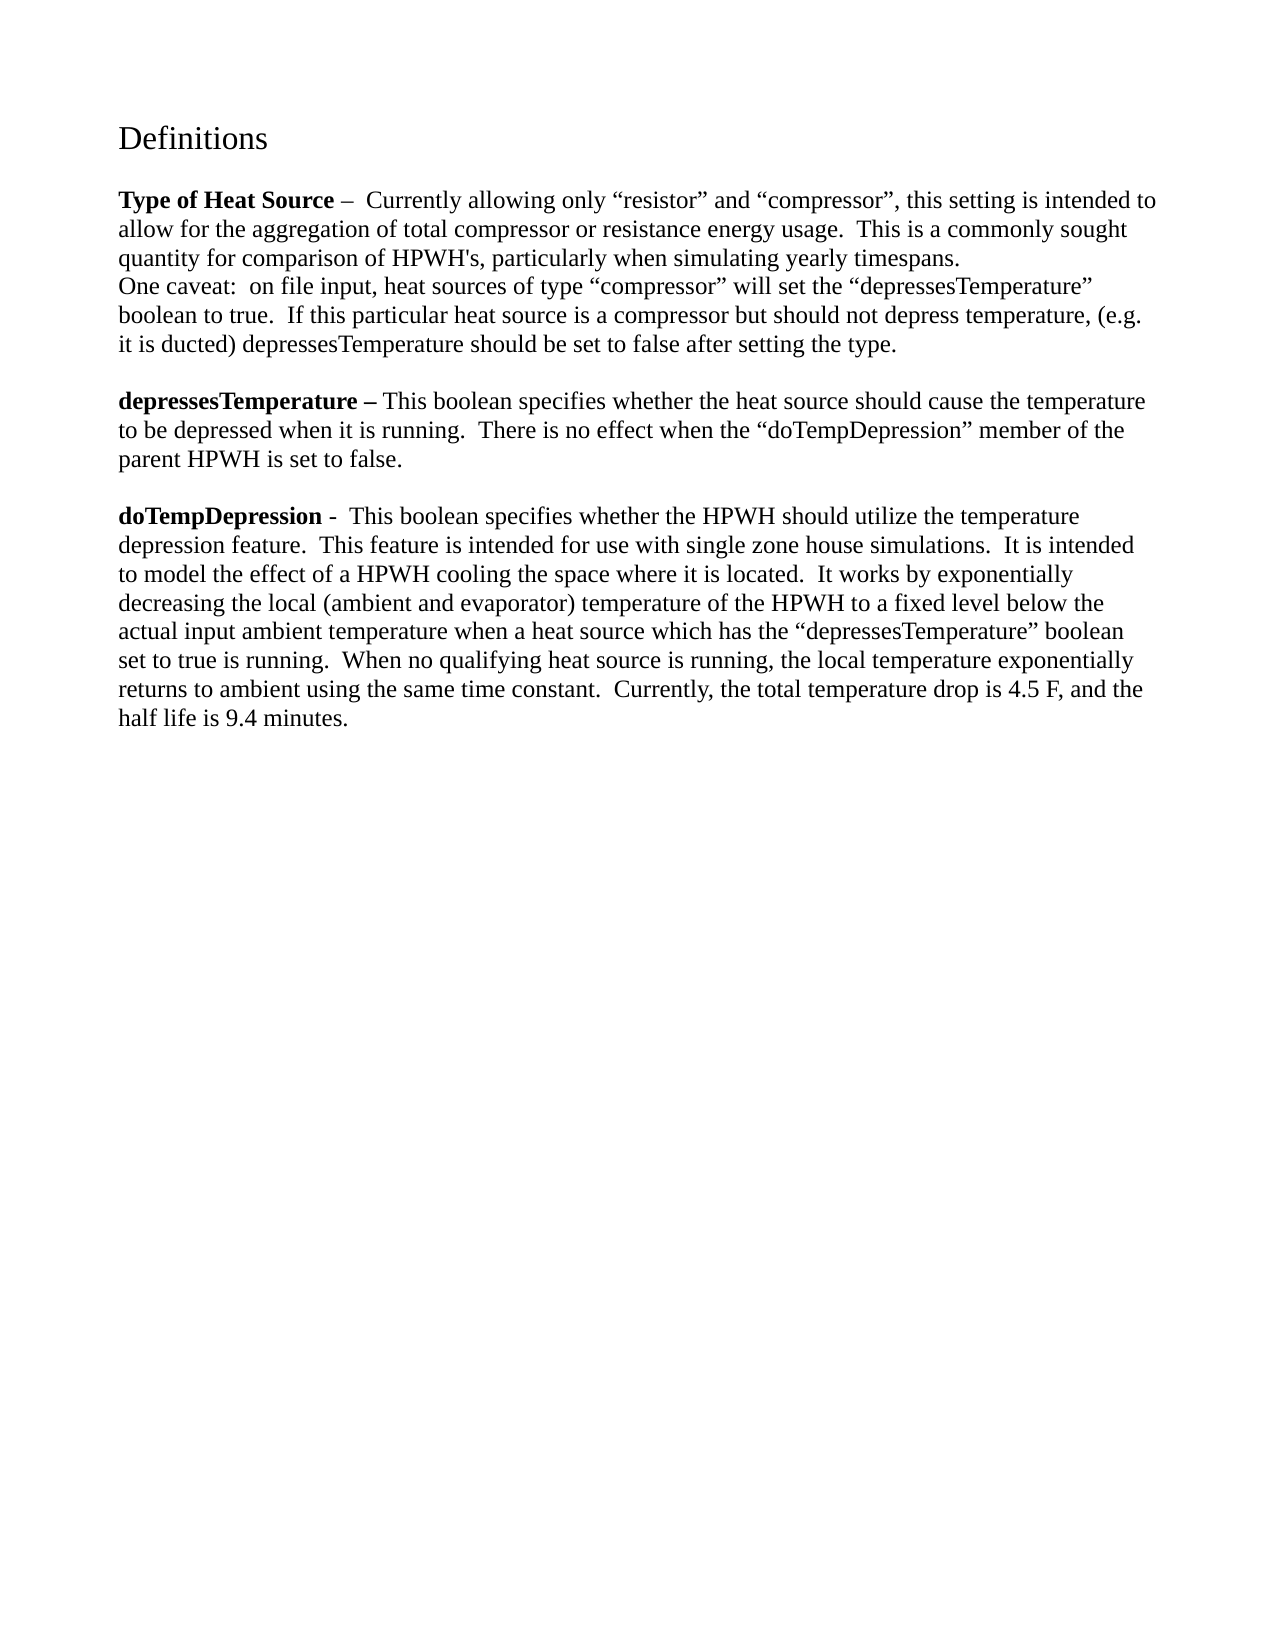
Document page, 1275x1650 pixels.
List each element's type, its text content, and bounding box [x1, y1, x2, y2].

text One caveat: on file input, heat sources of type “compressor” will set the “depressesTemperature” boolean to true. If this particular heat source is a compressor but should not depress temperature, (e.g. it is ducted) depressesTemperature should be set to false after setting the type. [118, 271, 1157, 358]
text Definitions [118, 118, 1157, 156]
text Type of Heat Source – Currently allowing only “resistor” and “compressor”, this setting is intended to allow for the aggregation of total compressor or resistance energy usage. This is a commonly sought quantity for comparison of HPWH's, particularly when simulating yearly timespans. [118, 185, 1157, 271]
text doTempDepression - This boolean specifies whether the HPWH should utilize the temperature depression feature. This feature is intended for use with single zone house simulations. It is intended to model the effect of a HPWH cooling the space where it is located. It works by exponentially decreasing the local (ambient and evaporator) temperature of the HPWH to a fixed level below the actual input ambient temperature when a heat source which has the “depressesTemperature” boolean set to true is running. When no qualifying heat source is running, the local temperature exponentially returns to ambient using the same time constant. Currently, the total temperature drop is 4.5 F, and the half life is 9.4 minutes. [118, 501, 1157, 731]
text depressesTemperature – This boolean specifies whether the heat source should cause the temperature to be depressed when it is running. There is no effect when the “doTempDepression” member of the parent HPWH is set to false. [118, 386, 1157, 473]
